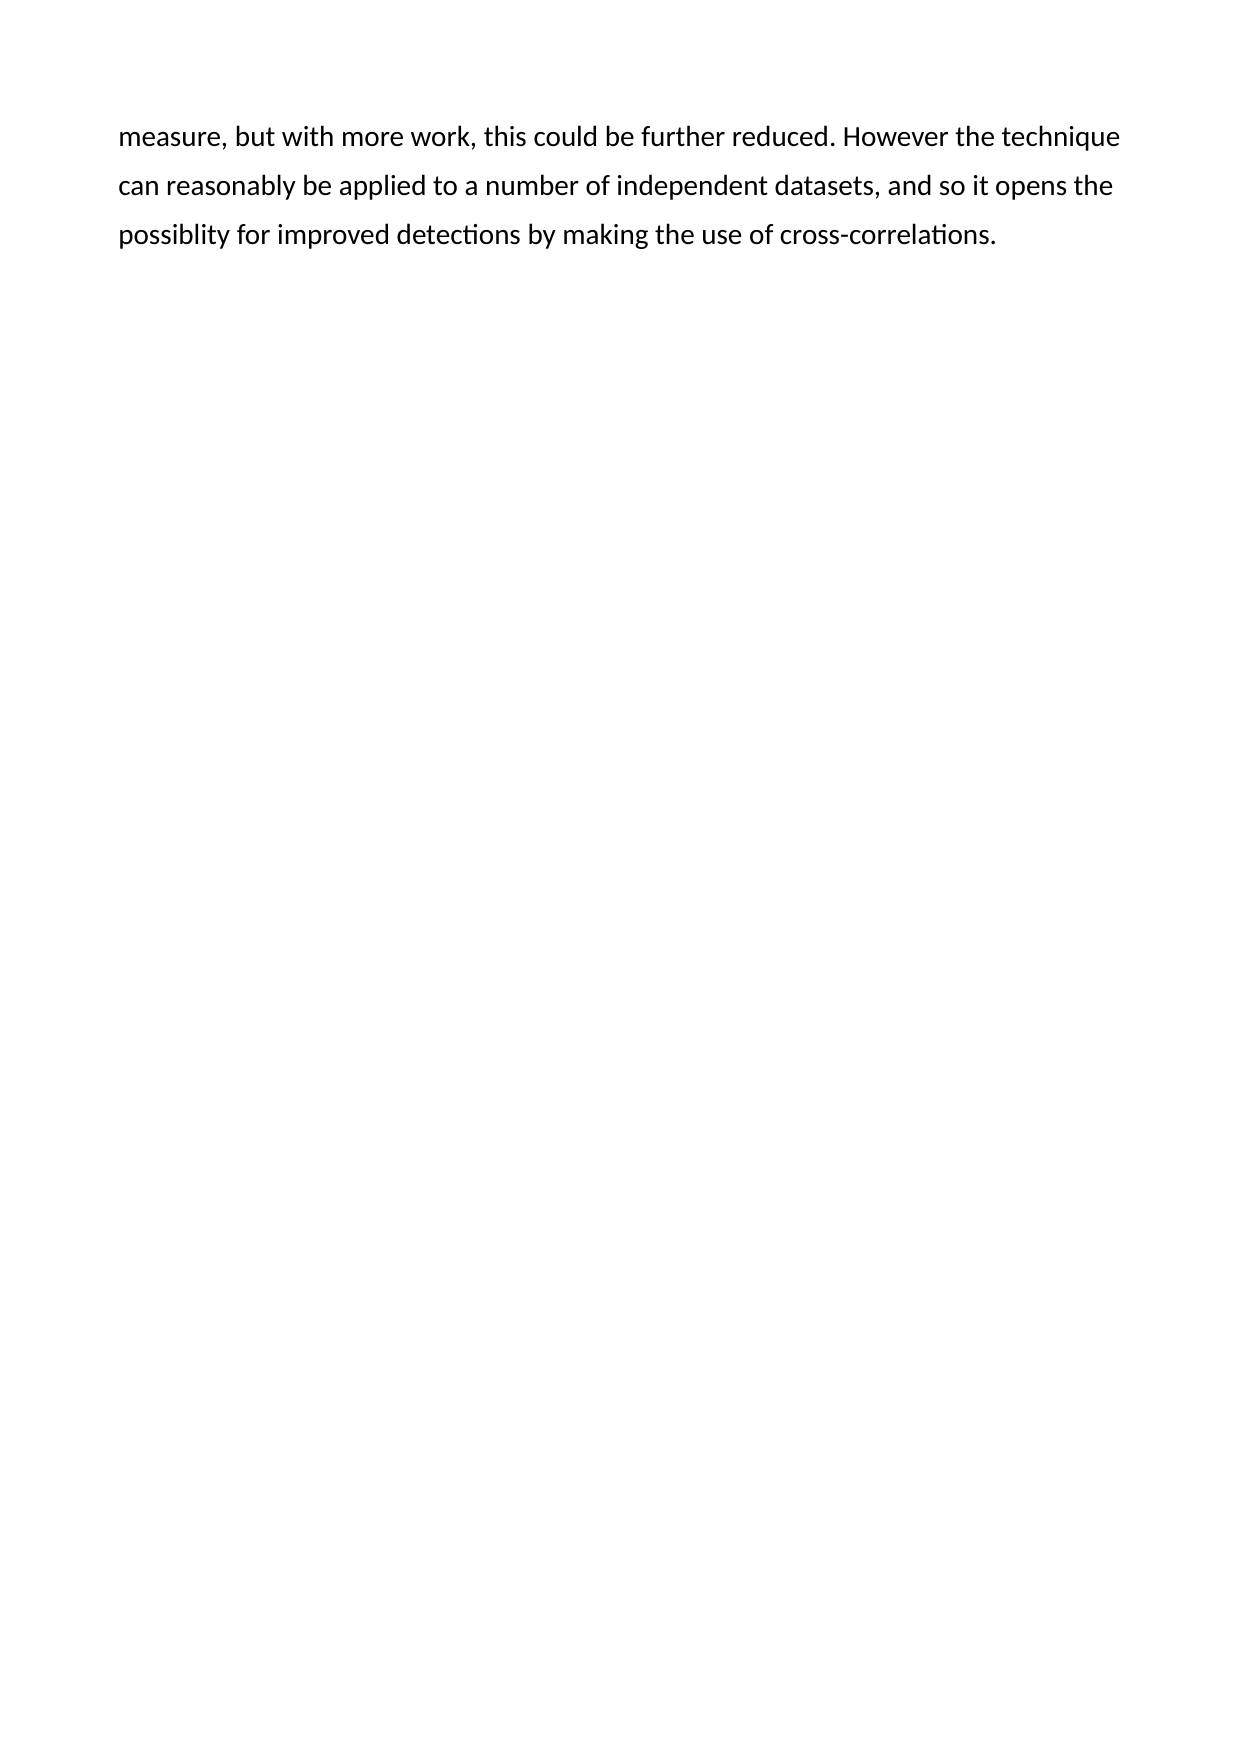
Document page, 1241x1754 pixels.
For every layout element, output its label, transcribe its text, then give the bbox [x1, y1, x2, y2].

text measure, but with more work, this could be further reduced. However the technique can reasonably be applied to a number of independent datasets, and so it opens the possiblity for improved detections by making the use of cross-correlations. [118, 118, 1122, 252]
